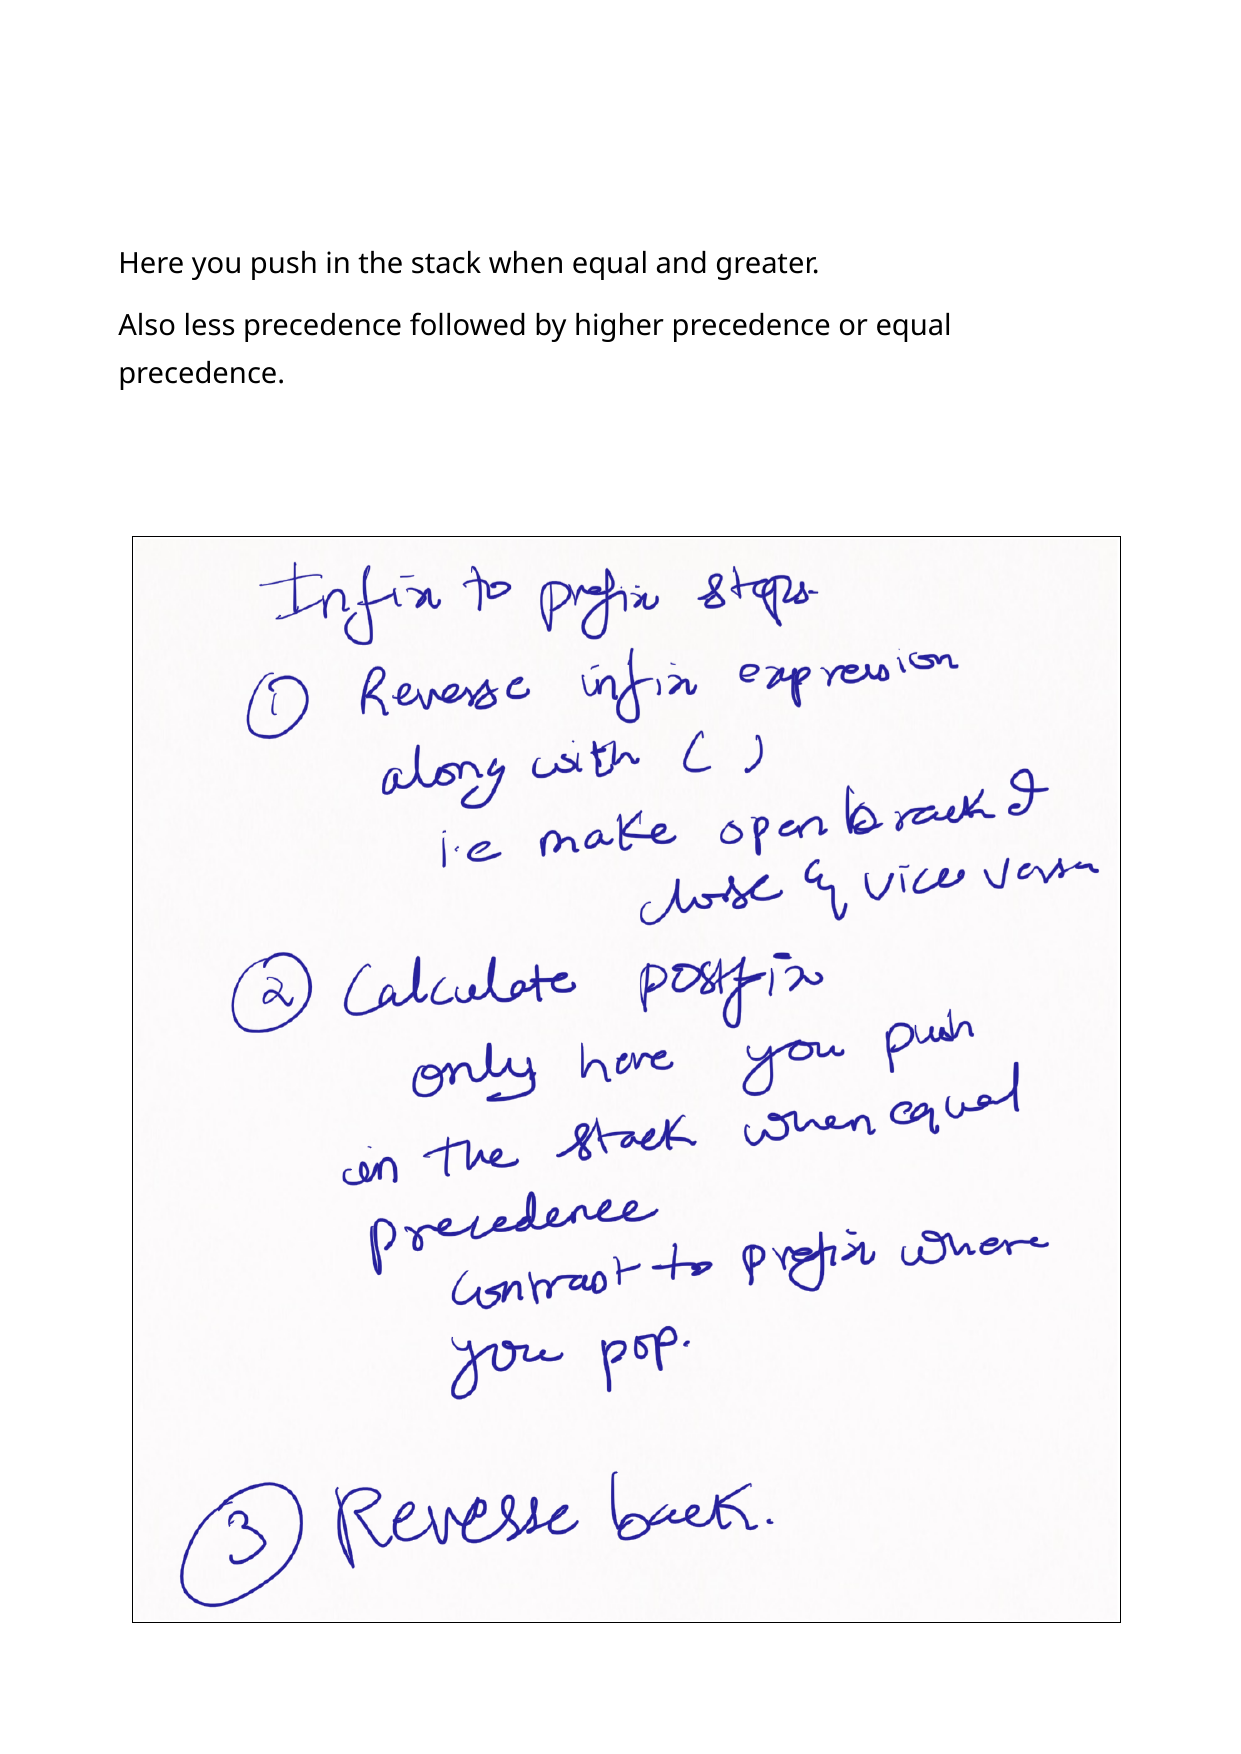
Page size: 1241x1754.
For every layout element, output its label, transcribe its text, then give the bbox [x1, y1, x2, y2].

text Here you push in the stack when equal and greater. [118, 242, 1122, 282]
text Also less precedence followed by higher precedence or equal precedence. [118, 305, 1122, 392]
picture [134, 539, 1118, 1377]
